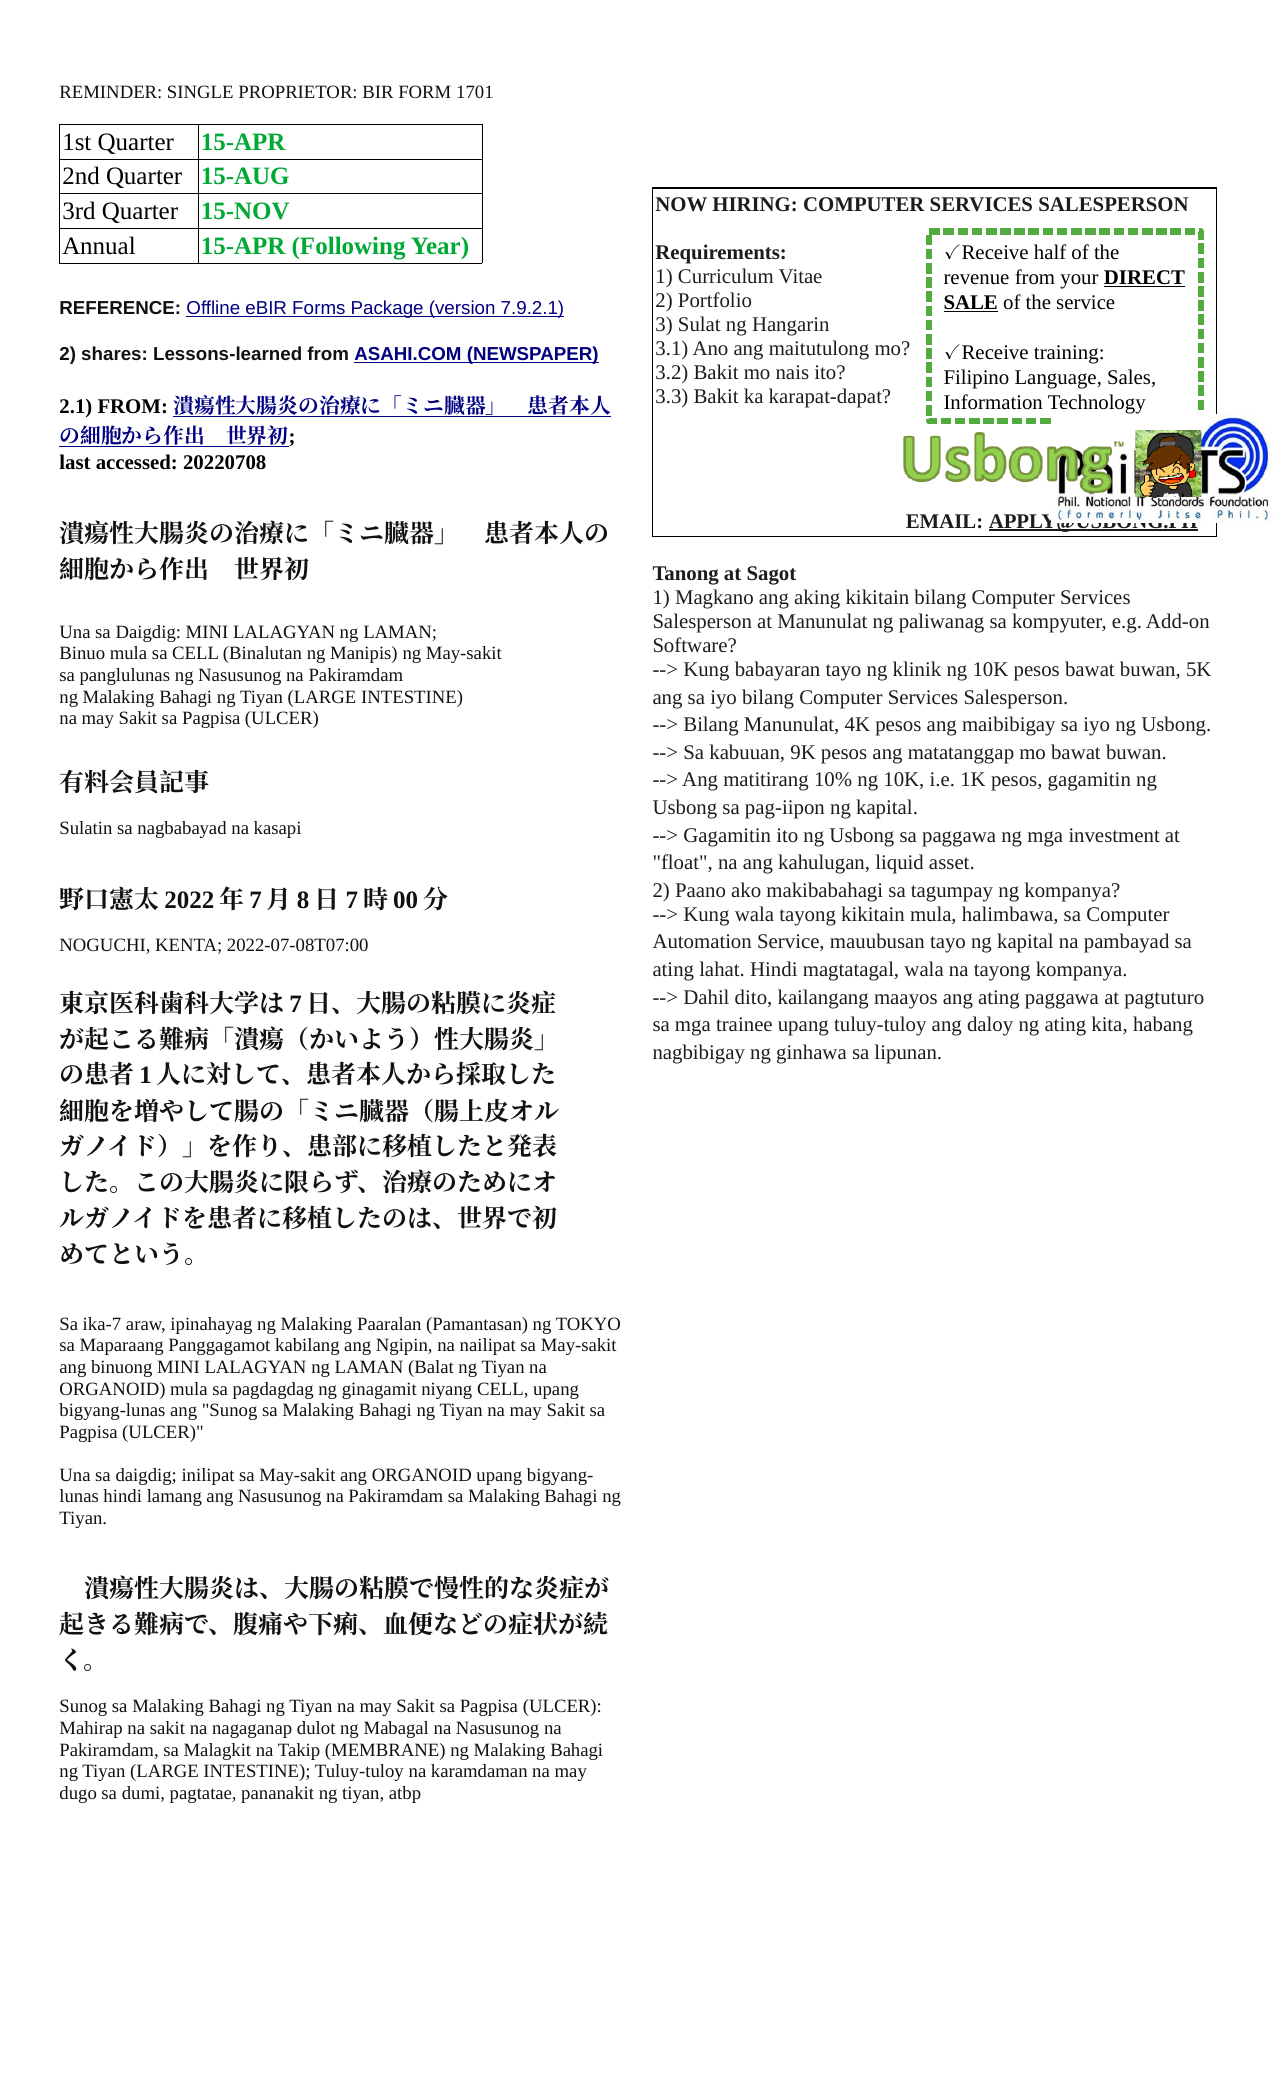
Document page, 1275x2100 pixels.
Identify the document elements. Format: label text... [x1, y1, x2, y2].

text Una sa Daigdig: MINI LALAGYAN ng LAMAN; [59, 621, 623, 642]
picture [903, 414, 1275, 523]
subtitle Sulatin sa nagbabayad na kasapi [59, 817, 623, 839]
table_header 1st Quarter [60, 125, 198, 158]
text na may Sakit sa Pagpisa (ULCER) [59, 707, 623, 729]
subtitle Tanong at Sagot [652, 561, 1216, 585]
text --> Kung wala tayong kikitain mula, halimbawa, sa Computer Automation Service, mauubusan tayo ng kapital na pambayad sa ating lahat. Hindi magtatagal, wala na tayong kompanya. --> Dahil dito, kailangang maayos ang ating paggawa at pagtuturo sa mga trainee upang tuluy-tuloy ang daloy ng ating kita, habang nagbibigay ng ginhawa sa lipunan. [652, 902, 1216, 1064]
text sa panglulunas ng Nasusunog na Pakiramdam [59, 664, 623, 686]
subtitle Sunog sa Malaking Bahagi ng Tiyan na may Sakit sa Pagpisa (ULCER): Mahirap na sakit na nagaganap dulot ng Mabagal na Nasusunog na Pakiramdam, sa Malagkit na Takip (MEMBRANE) ng Malaking Bahagi ng Tiyan (LARGE INTESTINE); Tuluy-tuloy na karamdaman na may dugo sa dumi, pagtatae, pananakit ng tiyan, atbp [59, 1695, 623, 1803]
subtitle 2) Paano ako makibabahagi sa tagumpay ng kompanya? [652, 878, 1216, 902]
text Binuo mula sa CELL (Binalutan ng Manipis) ng May-sakit [59, 642, 623, 664]
text REMINDER: SINGLE PROPRIETOR: BIR FORM 1701 [59, 81, 623, 102]
subtitle 2) shares: Lessons-learned from ASAHI.COM (NEWSPAPER) [59, 343, 623, 365]
text --> Kung babayaran tayo ng klinik ng 10K pesos bawat buwan, 5K ang sa iyo bilang Computer Services Salesperson. --> Bilang Manunulat, 4K pesos ang maibibigay sa iyo ng Usbong. --> Sa kabuuan, 9K pesos ang matatanggap mo bawat buwan. --> Ang matitirang 10% ng 10K, i.e. 1K pesos, gagamitin ng Usbong sa pag-iipon ng kapital. --> Gagamitin ito ng Usbong sa paggawa ng mga investment at "float", na ang kahulugan, liquid asset. [652, 657, 1216, 874]
text ng Malaking Bahagi ng Tiyan (LARGE INTESTINE) [59, 686, 623, 707]
subtitle 有料会員記事 [59, 763, 623, 799]
subtitle Sa ika-7 araw, ipinahayag ng Malaking Paaralan (Pamantasan) ng TOKYO sa Maparaang Panggagamot kabilang ang Ngipin, na nailipat sa May-sakit ang binuong MINI LALAGYAN ng LAMAN (Balat ng Tiyan na ORGANOID) mula sa pagdagdag ng ginagamit niyang CELL, upang bigyang-lunas ang "Sunog sa Malaking Bahagi ng Tiyan na may Sakit sa Pagpisa (ULCER)" Una sa daigdig; inilipat sa May-sakit ang ORGANOID upang bigyang-lunas hindi lamang ang Nasusunog na Pakiramdam sa Malaking Bahagi ng Tiyan. [59, 1313, 623, 1528]
table_cell 2nd Quarter [60, 160, 198, 193]
subtitle 1) Magkano ang aking kikitain bilang Computer Services Salesperson at Manunulat ng paliwanag sa kompyuter, e.g. Add-on Software? [652, 585, 1216, 657]
table_cell Annual [60, 229, 198, 262]
table_header 15-APR [199, 125, 482, 158]
subtitle 野口憲太2022年7月8日 7時00分 [59, 879, 623, 915]
subtitle 潰瘍性大腸炎は、大腸の粘膜で慢性的な炎症が起きる難病で、腹痛や下痢、血便などの症状が続く。 [59, 1569, 623, 1677]
subtitle NOGUCHI, KENTA; 2022-07-08T07:00 [59, 934, 623, 956]
subtitle REFERENCE: Offline eBIR Forms Package (version 7.9.2.1) [59, 297, 623, 318]
subtitle 潰瘍性大腸炎の治療に「ミニ臓器」 患者本人の細胞から作出 世界初 [59, 514, 623, 586]
table_header NOW HIRING: COMPUTER SERVICES SALESPERSON Requirements: 1) Curriculum Vitae 2) Portfolio 3) Sulat ng Hangarin 3.1) Ano ang maitutulong mo? 3.2) Bakit mo nais ito? 3.3) Bakit ka karapat-dapat? EMAIL: APPLY@USBONG.PH [653, 189, 1216, 536]
table_cell 15-APR (Following Year) [199, 229, 482, 262]
table_cell 15-NOV [199, 194, 482, 228]
table_cell 3rd Quarter [60, 194, 198, 228]
table_cell 15-AUG [199, 160, 482, 193]
subtitle 2.1) FROM: 潰瘍性大腸炎の治療に「ミニ臓器」 患者本人の細胞から作出 世界初; last accessed: 20220708 [59, 390, 623, 474]
text 東京医科歯科大学は7日、大腸の粘膜に炎症が起こる難病「潰瘍（かいよう）性大腸炎」の患者1人に対して、患者本人から採取した細胞を増やして腸の「ミニ臓器（腸上皮オルガノイド）」を作り、患部に移植したと発表した。この大腸炎に限らず、治療のためにオルガノイドを患者に移植したのは、世界で初めてという。 [59, 983, 564, 1271]
